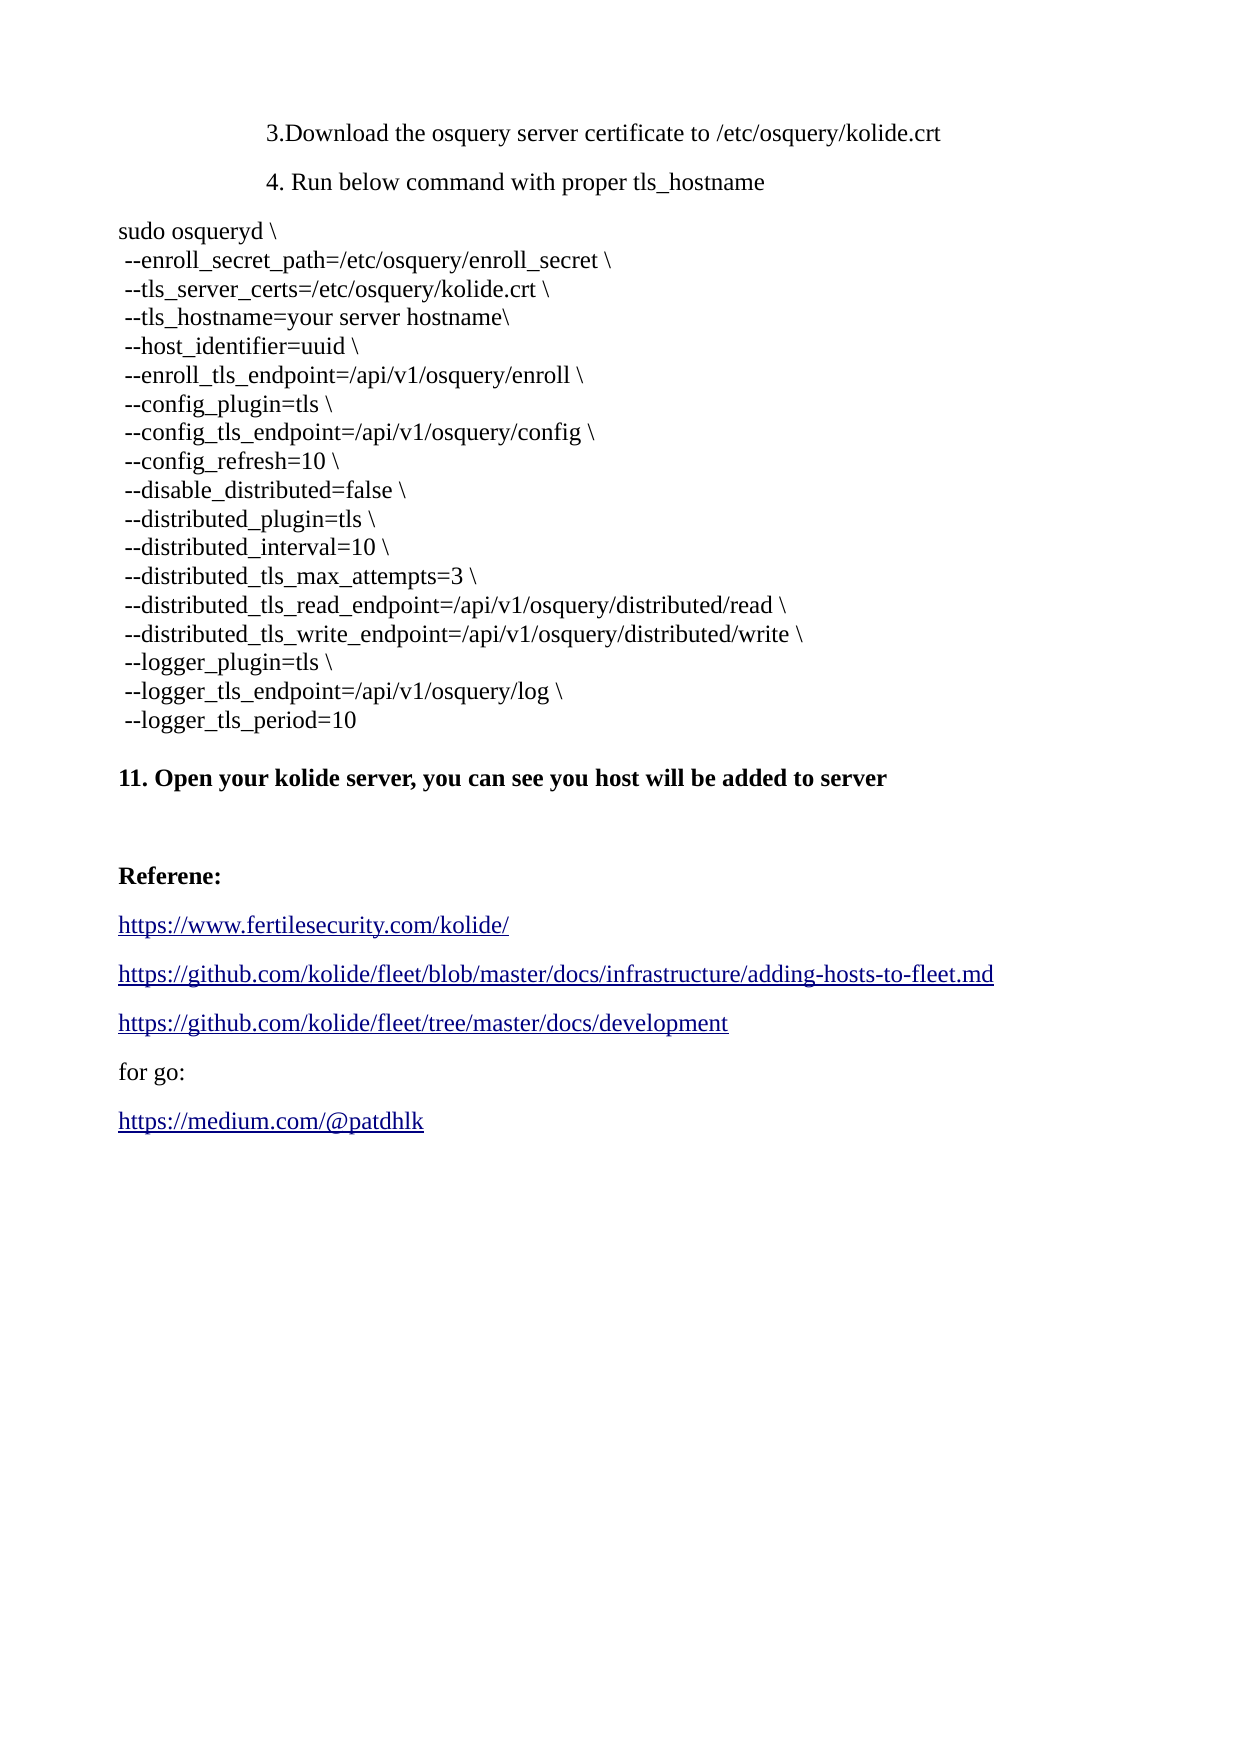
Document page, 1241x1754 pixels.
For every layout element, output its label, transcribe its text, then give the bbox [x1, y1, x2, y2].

text --logger_tls_endpoint=/api/v1/osquery/log \ [118, 676, 1122, 705]
text sudo osqueryd \ [118, 216, 1122, 245]
text --logger_tls_period=10 [118, 705, 1122, 734]
text --distributed_plugin=tls \ [118, 504, 1122, 532]
text --config_plugin=tls \ [118, 389, 1122, 417]
text --config_tls_endpoint=/api/v1/osquery/config \ [118, 417, 1122, 446]
text Referene: [118, 861, 1122, 890]
text --host_identifier=uuid \ [118, 331, 1122, 360]
text https://github.com/kolide/fleet/blob/master/docs/infrastructure/adding-hosts-to-fleet.md [118, 959, 1122, 988]
text --tls_hostname=your server hostname\ [118, 302, 1122, 331]
text --enroll_tls_endpoint=/api/v1/osquery/enroll \ [118, 360, 1122, 389]
text --enroll_secret_path=/etc/osquery/enroll_secret \ [118, 245, 1122, 274]
text --distributed_tls_read_endpoint=/api/v1/osquery/distributed/read \ [118, 590, 1122, 619]
text --config_refresh=10 \ [118, 446, 1122, 475]
text --distributed_tls_max_attempts=3 \ [118, 561, 1122, 590]
text --logger_plugin=tls \ [118, 647, 1122, 676]
text --distributed_tls_write_endpoint=/api/v1/osquery/distributed/write \ [118, 619, 1122, 647]
text 3.Download the osquery server certificate to /etc/osquery/kolide.crt [118, 118, 1122, 147]
text --disable_distributed=false \ [118, 475, 1122, 504]
text --distributed_interval=10 \ [118, 532, 1122, 561]
text https://www.fertilesecurity.com/kolide/ [118, 910, 1122, 939]
text 4. Run below command with proper tls_hostname [118, 167, 1122, 196]
text --tls_server_certs=/etc/osquery/kolide.crt \ [118, 274, 1122, 302]
text https://medium.com/@patdhlk [118, 1106, 1122, 1135]
text for go: [118, 1057, 1122, 1086]
text 11. Open your kolide server, you can see you host will be added to server [118, 763, 1122, 792]
text https://github.com/kolide/fleet/tree/master/docs/development [118, 1008, 1122, 1037]
